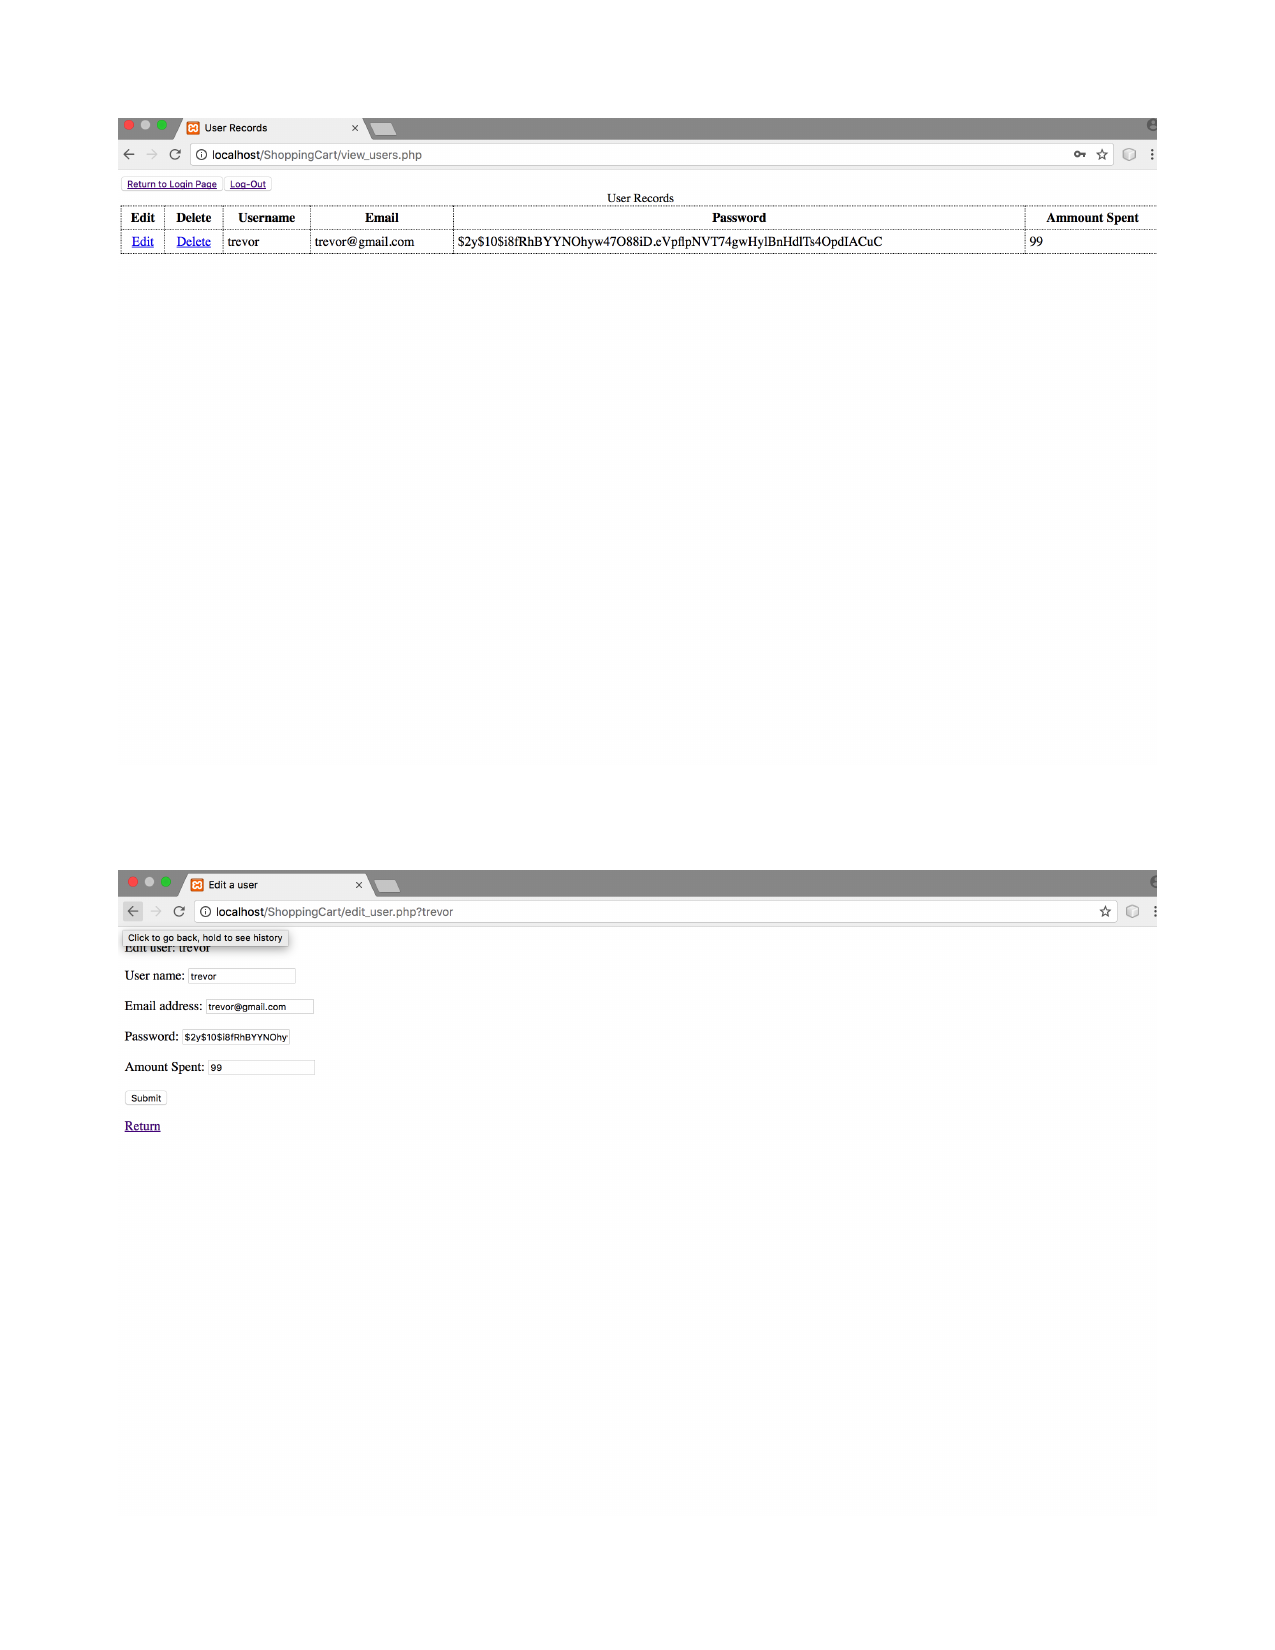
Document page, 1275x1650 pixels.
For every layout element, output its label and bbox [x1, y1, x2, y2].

picture [118, 118, 1157, 765]
picture [118, 870, 1157, 1516]
